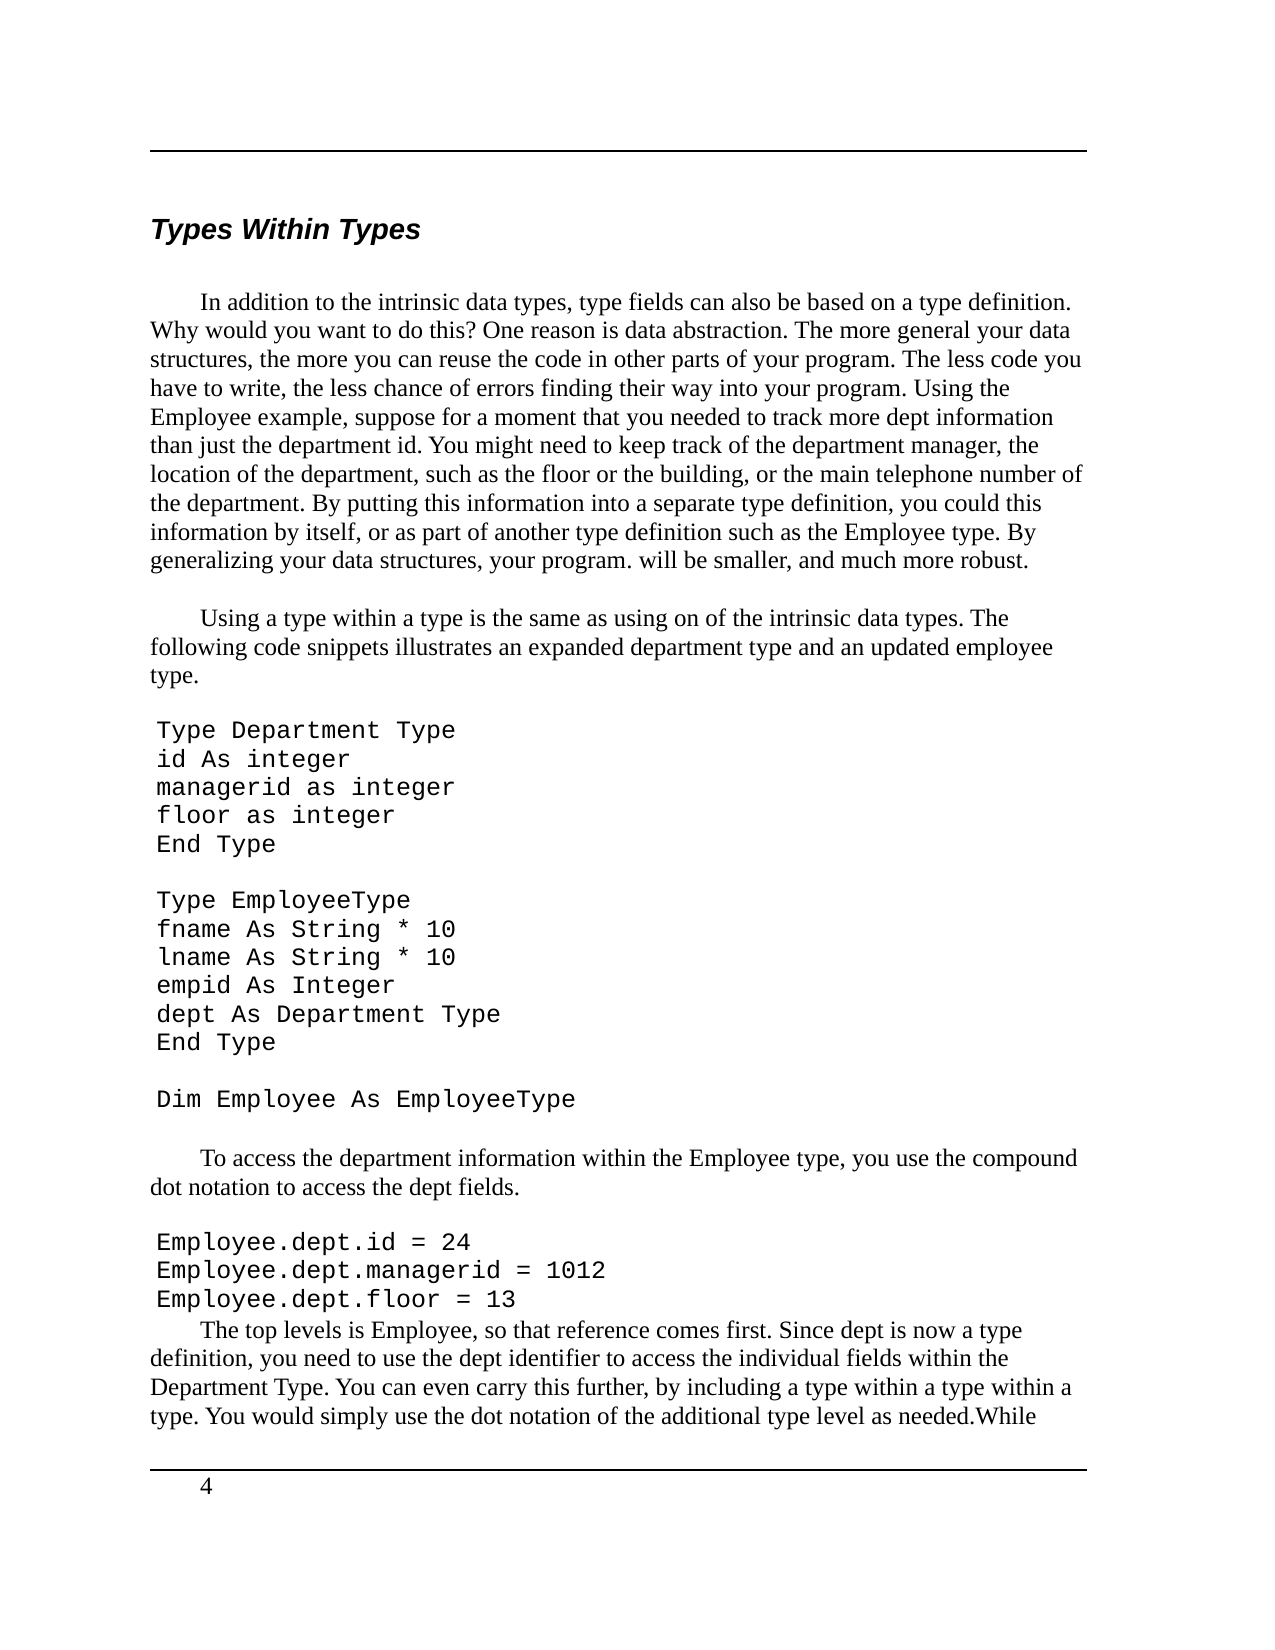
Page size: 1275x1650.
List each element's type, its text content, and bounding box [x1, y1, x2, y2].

text fname As String * 10 [150, 916, 1087, 945]
text id As integer [150, 746, 1087, 775]
text Dim Employee As EmployeeType [150, 1086, 1087, 1115]
text lname As String * 10 [150, 945, 1087, 973]
text End Type [150, 1030, 1087, 1058]
text managerid as integer [150, 775, 1087, 803]
text The top levels is Employee, so that reference comes first. Since dept is now a type definition, you need to use the dept identifier to access the individual fields within the Department Type. You can even carry this further, by including a type within a type within a type. You would simply use the dot notation of the additional type level as needed.While [150, 1315, 1087, 1430]
text In addition to the intrinsic data types, type fields can also be based on a type definition. Why would you want to do this? One reason is data abstraction. The more general your data structures, the more you can reuse the code in other parts of your program. The less code you have to write, the less chance of errors finding their way into your program. Using the Employee example, suppose for a moment that you needed to track more dept information than just the department id. You might need to keep track of the department manager, the location of the department, such as the floor or the building, or the main telephone number of the department. By putting this information into a separate type definition, you could this information by itself, or as part of another type definition such as the Employee type. By generalizing your data structures, your program. will be smaller, and much more robust. [150, 287, 1087, 574]
text Employee.dept.id = 24 [150, 1230, 1087, 1258]
text To access the department information within the Employee type, you use the compound dot notation to access the dept fields. [150, 1143, 1087, 1201]
text Employee.dept.managerid = 1012 [150, 1258, 1087, 1286]
text empid As Integer [150, 973, 1087, 1001]
text Type EmployeeType [150, 888, 1087, 916]
text floor as integer [150, 803, 1087, 831]
text dept As Department Type [150, 1001, 1087, 1030]
text End Type [150, 831, 1087, 860]
text Type Department Type [150, 718, 1087, 746]
text Using a type within a type is the same as using on of the intrinsic data types. The following code snippets illustrates an expanded department type and an updated employee type. [150, 603, 1087, 689]
subtitle Types Within Types [150, 212, 1087, 246]
text Employee.dept.floor = 13 [150, 1286, 1087, 1315]
